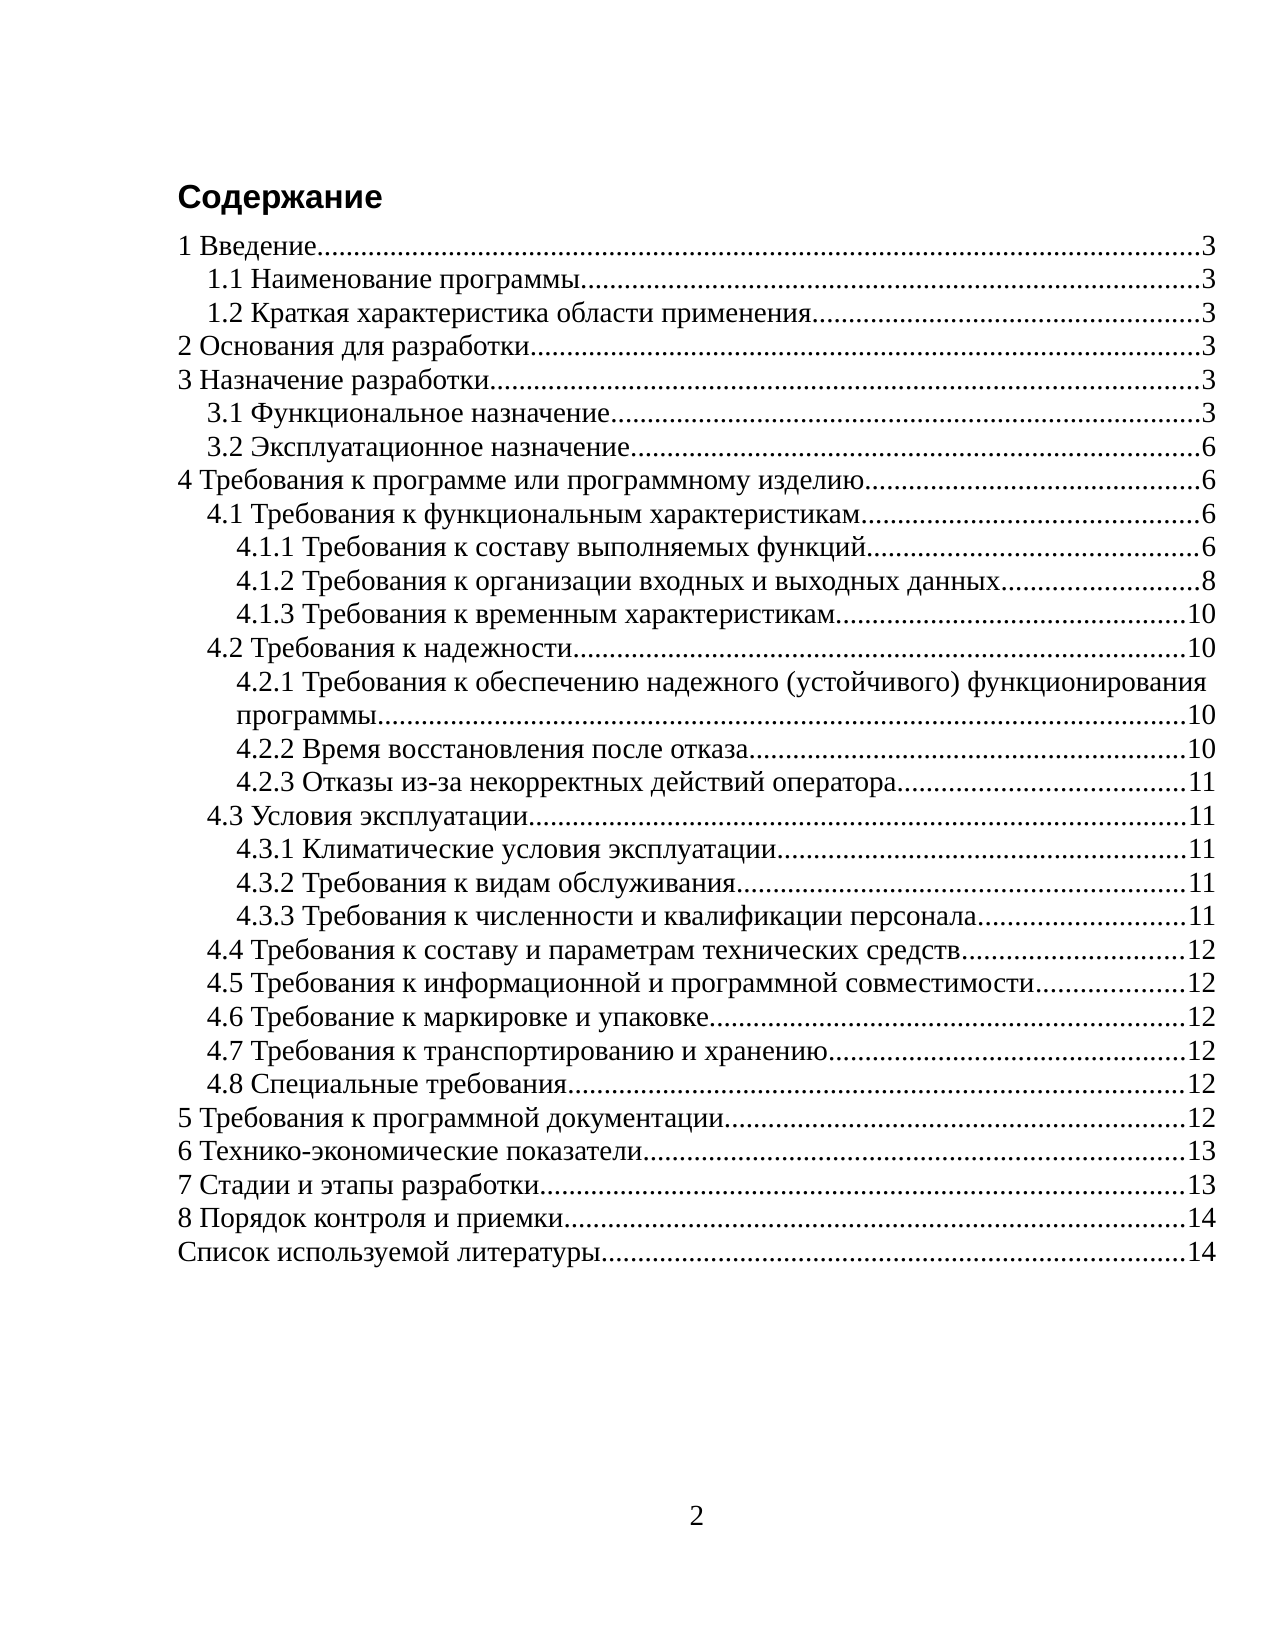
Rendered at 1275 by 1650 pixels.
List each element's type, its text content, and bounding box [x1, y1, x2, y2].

text 6 Технико-экономические показатели 13 [177, 1133, 1216, 1167]
text 4.4 Требования к составу и параметрам технических средств 12 [207, 932, 1216, 966]
text 4.3.1 Климатические условия эксплуатации 11 [236, 831, 1216, 865]
text 1 Введение 3 [177, 228, 1216, 261]
text 4.3.3 Требования к численности и квалификации персонала 11 [236, 898, 1216, 932]
text 4.2.2 Время восстановления после отказа 10 [236, 731, 1216, 764]
text 4.1.3 Требования к временным характеристикам 10 [236, 597, 1216, 630]
text 4.2.1 Требования к обеспечению надежного (устойчивого) функционирования программы 10 [236, 664, 1216, 731]
text 4.5 Требования к информационной и программной совместимости 12 [207, 966, 1216, 999]
text 4.3 Условия эксплуатации 11 [207, 798, 1216, 831]
subtitle Содержание [177, 177, 1216, 215]
text 4.1 Требования к функциональным характеристикам 6 [207, 496, 1216, 529]
text 4.6 Требование к маркировке и упаковке 12 [207, 999, 1216, 1033]
text 3 Назначение разработки 3 [177, 362, 1216, 395]
text 3.2 Эксплуатационное назначение 6 [207, 429, 1216, 462]
text 4.2 Требования к надежности 10 [207, 630, 1216, 664]
text 1.2 Краткая характеристика области применения 3 [207, 295, 1216, 328]
text 7 Стадии и этапы разработки 13 [177, 1167, 1216, 1200]
text 4.3.2 Требования к видам обслуживания 11 [236, 865, 1216, 898]
text 5 Требования к программной документации 12 [177, 1100, 1216, 1133]
text 3.1 Функциональное назначение 3 [207, 395, 1216, 429]
text 4.1.1 Требования к составу выполняемых функций 6 [236, 529, 1216, 563]
text 8 Порядок контроля и приемки 14 [177, 1200, 1216, 1234]
text 2 Основания для разработки 3 [177, 328, 1216, 362]
text 4.7 Требования к транспортированию и хранению 12 [207, 1033, 1216, 1066]
text 1.1 Наименование программы 3 [207, 261, 1216, 295]
text 4.8 Специальные требования 12 [207, 1066, 1216, 1100]
text 4 Требования к программе или программному изделию 6 [177, 462, 1216, 496]
text Список используемой литературы 14 [177, 1234, 1216, 1267]
text 4.2.3 Отказы из-за некорректных действий оператора 11 [236, 764, 1216, 798]
text 4.1.2 Требования к организации входных и выходных данных 8 [236, 563, 1216, 597]
